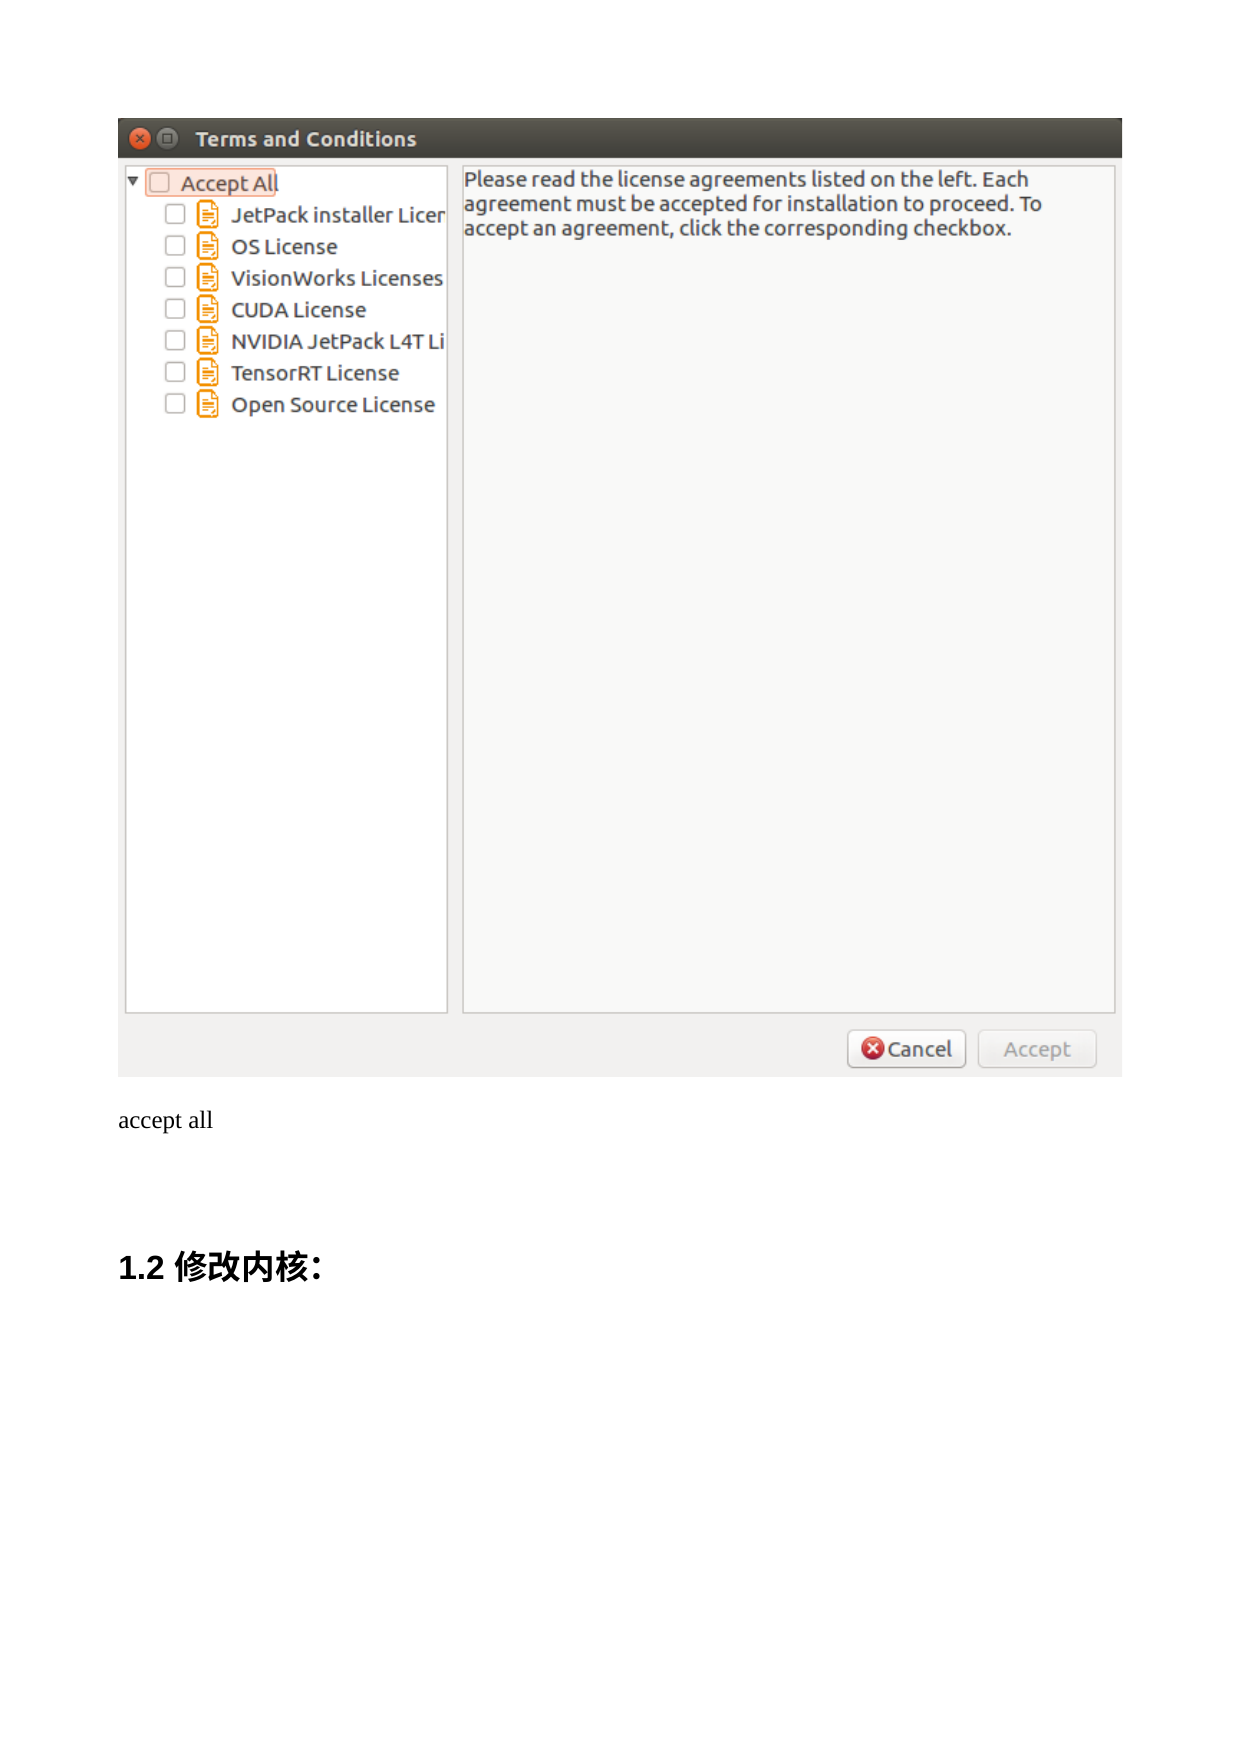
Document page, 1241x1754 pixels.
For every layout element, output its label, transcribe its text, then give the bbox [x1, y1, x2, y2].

text accept all [118, 1105, 1122, 1134]
subtitle 1.2 修改内核： [118, 1241, 1122, 1289]
picture [118, 118, 1123, 1077]
